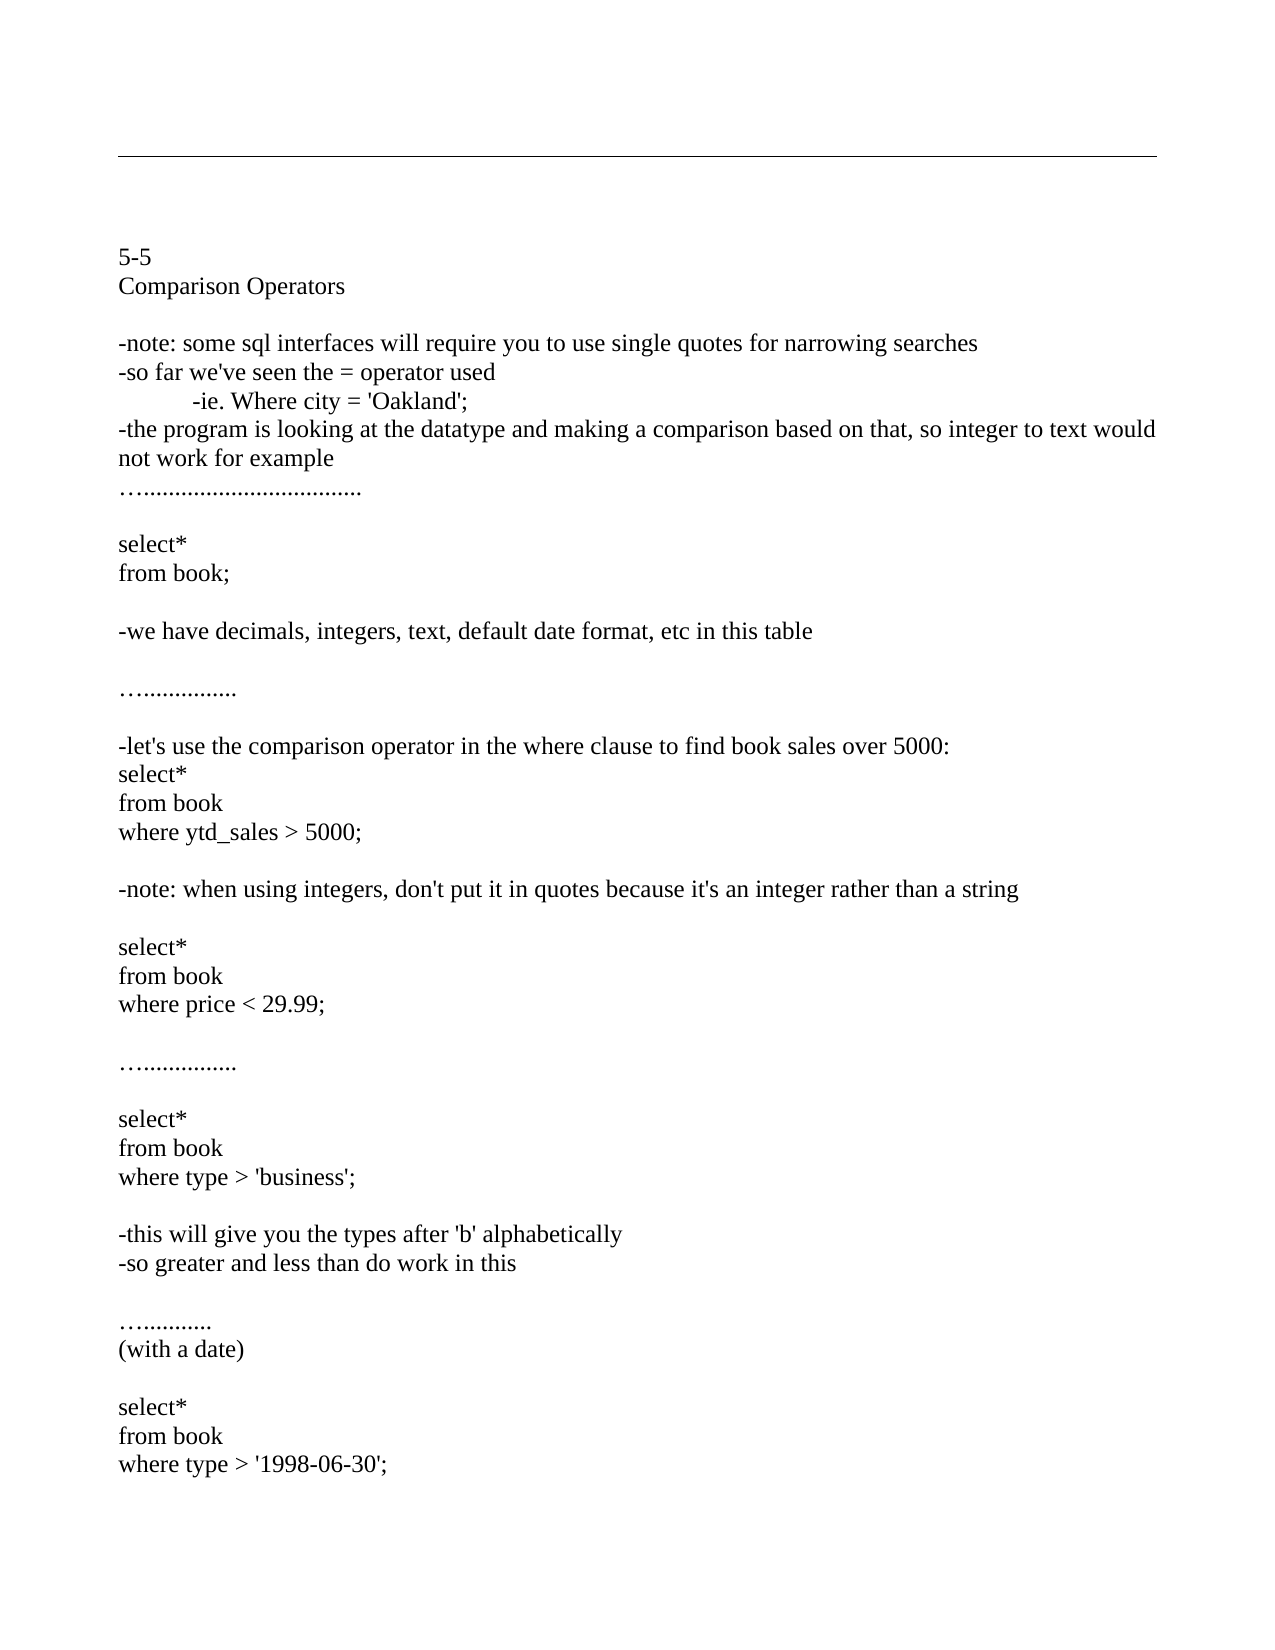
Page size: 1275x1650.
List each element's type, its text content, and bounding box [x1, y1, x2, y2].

text …............... [118, 1047, 1157, 1076]
text -so greater and less than do work in this [118, 1248, 1157, 1277]
text -let's use the comparison operator in the where clause to find book sales over 5000: [118, 731, 1157, 759]
text select* [118, 932, 1157, 961]
text where price < 29.99; [118, 989, 1157, 1018]
text select* [118, 1104, 1157, 1133]
text …............... [118, 673, 1157, 702]
text from book [118, 1421, 1157, 1449]
text …........... [118, 1306, 1157, 1334]
text where type > '1998-06-30'; [118, 1449, 1157, 1478]
text where ytd_sales > 5000; [118, 817, 1157, 846]
text from book [118, 1133, 1157, 1162]
text from book [118, 788, 1157, 817]
text -the program is looking at the datatype and making a comparison based on that, so integer to text would not work for example [118, 414, 1157, 472]
text 5-5 [118, 242, 1157, 271]
text where type > 'business'; [118, 1162, 1157, 1191]
text from book; [118, 558, 1157, 587]
text select* [118, 759, 1157, 788]
text -so far we've seen the = operator used [118, 357, 1157, 386]
text select* [118, 1392, 1157, 1421]
text -we have decimals, integers, text, default date format, etc in this table [118, 616, 1157, 644]
text -this will give you the types after 'b' alphabetically [118, 1219, 1157, 1248]
text select* [118, 529, 1157, 558]
text -ie. Where city = 'Oakland'; [118, 386, 1157, 414]
text Comparison Operators [118, 271, 1157, 299]
text -note: when using integers, don't put it in quotes because it's an integer rather than a string [118, 874, 1157, 903]
text (with a date) [118, 1334, 1157, 1363]
text -note: some sql interfaces will require you to use single quotes for narrowing searches [118, 328, 1157, 357]
text …................................... [118, 472, 1157, 501]
text from book [118, 961, 1157, 989]
